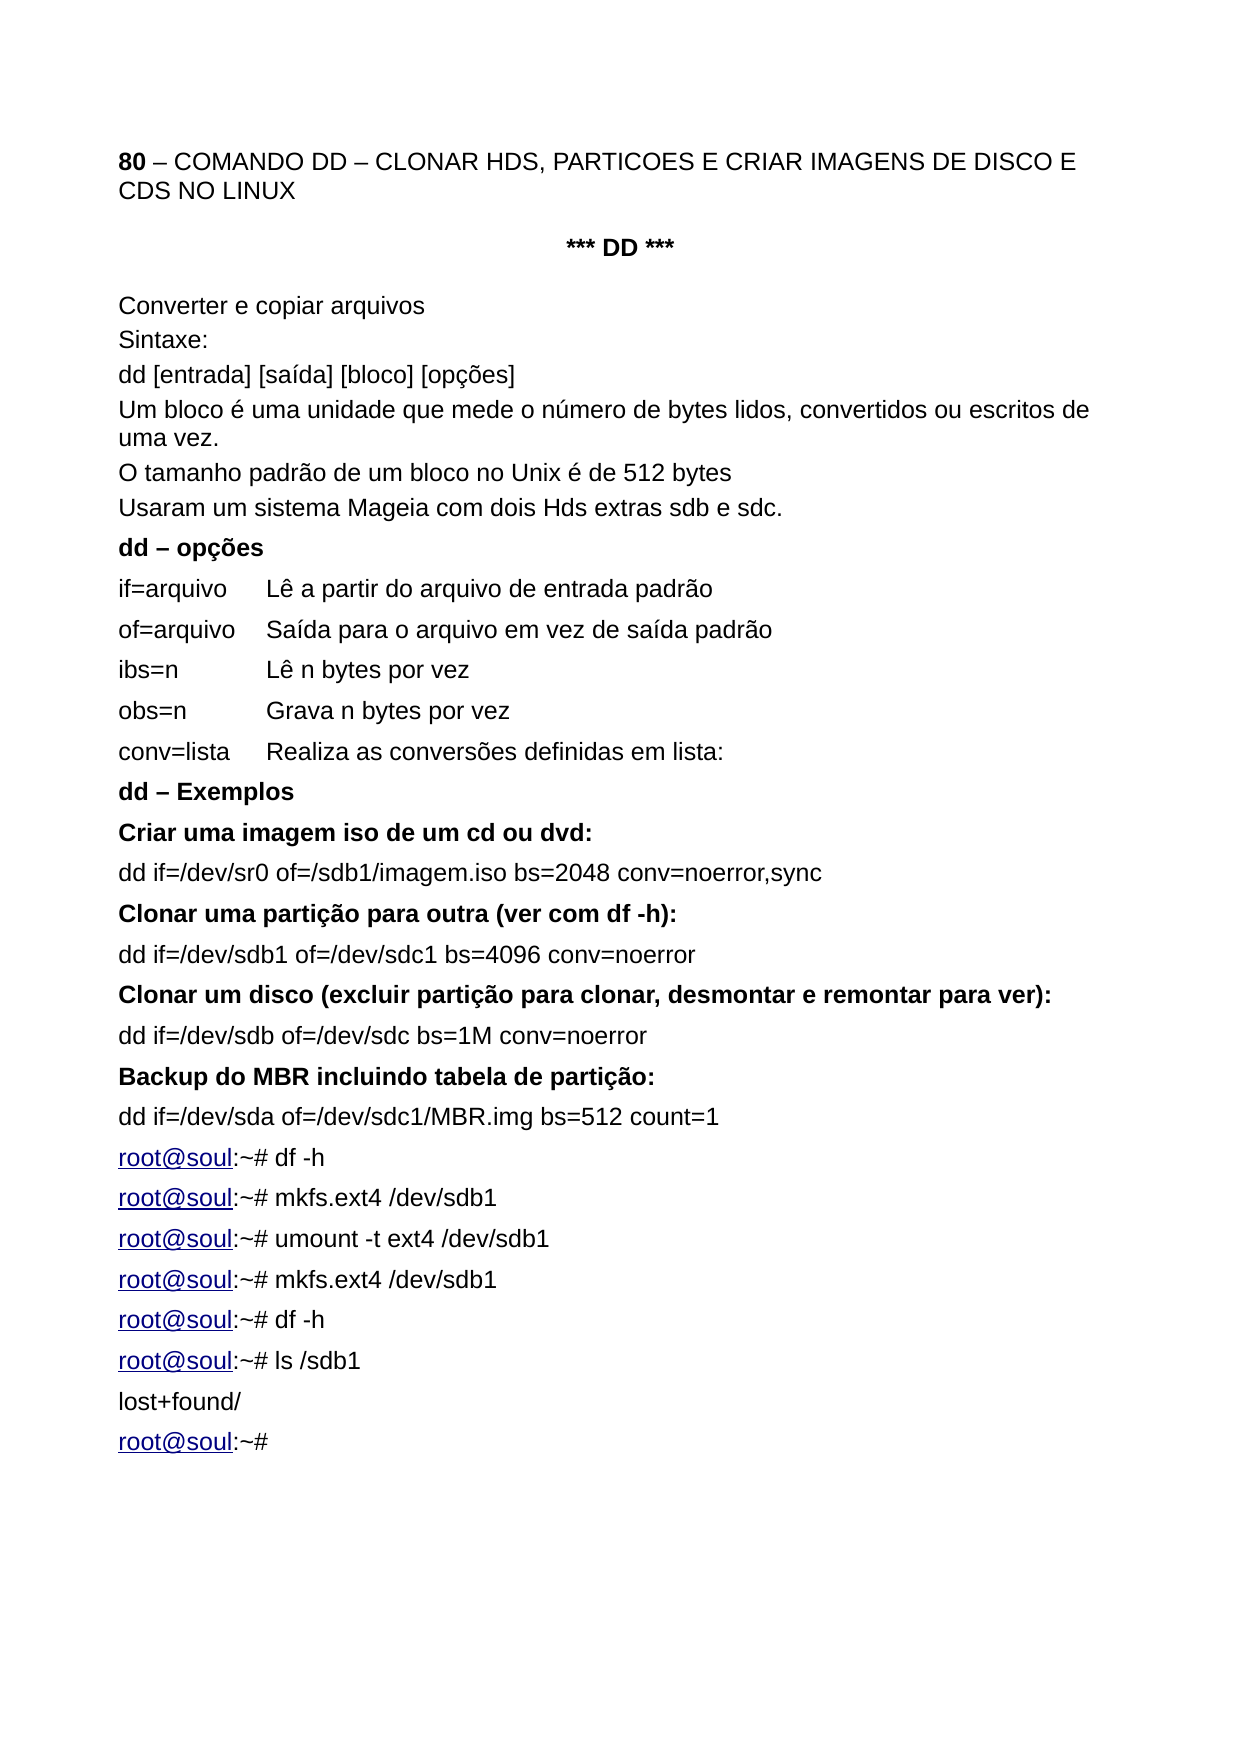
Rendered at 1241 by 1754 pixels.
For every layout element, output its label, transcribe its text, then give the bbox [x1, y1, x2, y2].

text lost+found/ [118, 1387, 1122, 1415]
text ibs=n Lê n bytes por vez [118, 655, 1122, 684]
text Criar uma imagem iso de um cd ou dvd: [118, 818, 1122, 847]
text root@soul:~# df -h [118, 1305, 1122, 1334]
text dd – Exemplos [118, 777, 1122, 806]
text 80 – COMANDO DD – CLONAR HDS, PARTICOES E CRIAR IMAGENS DE DISCO E CDS NO LINUX [118, 147, 1122, 204]
text dd [entrada] [saída] [bloco] [opções] [118, 360, 1122, 389]
text root@soul:~# df -h [118, 1143, 1122, 1172]
text O tamanho padrão de um bloco no Unix é de 512 bytes [118, 458, 1122, 487]
text dd if=/dev/sdb of=/dev/sdc bs=1M conv=noerror [118, 1021, 1122, 1050]
text Backup do MBR incluindo tabela de partição: [118, 1062, 1122, 1090]
text dd – opções [118, 533, 1122, 562]
text Um bloco é uma unidade que mede o número de bytes lidos, convertidos ou escritos de uma vez. [118, 395, 1122, 452]
text root@soul:~# mkfs.ext4 /dev/sdb1 [118, 1183, 1122, 1212]
text root@soul:~# umount -t ext4 /dev/sdb1 [118, 1224, 1122, 1253]
text if=arquivo Lê a partir do arquivo de entrada padrão [118, 574, 1122, 603]
text root@soul:~# ls /sdb1 [118, 1346, 1122, 1375]
text obs=n Grava n bytes por vez [118, 696, 1122, 725]
text root@soul:~# mkfs.ext4 /dev/sdb1 [118, 1265, 1122, 1293]
text of=arquivo Saída para o arquivo em vez de saída padrão [118, 615, 1122, 643]
text *** DD *** [118, 233, 1122, 262]
text root@soul:~# [118, 1427, 1122, 1456]
text conv=lista Realiza as conversões definidas em lista: [118, 737, 1122, 765]
text dd if=/dev/sr0 of=/sdb1/imagem.iso bs=2048 conv=noerror,sync [118, 858, 1122, 887]
text Converter e copiar arquivos [118, 291, 1122, 319]
text Sintaxe: [118, 325, 1122, 354]
text Usaram um sistema Mageia com dois Hds extras sdb e sdc. [118, 493, 1122, 522]
text dd if=/dev/sdb1 of=/dev/sdc1 bs=4096 conv=noerror [118, 940, 1122, 968]
text dd if=/dev/sda of=/dev/sdc1/MBR.img bs=512 count=1 [118, 1102, 1122, 1131]
text Clonar um disco (excluir partição para clonar, desmontar e remontar para ver): [118, 980, 1122, 1009]
text Clonar uma partição para outra (ver com df -h): [118, 899, 1122, 928]
